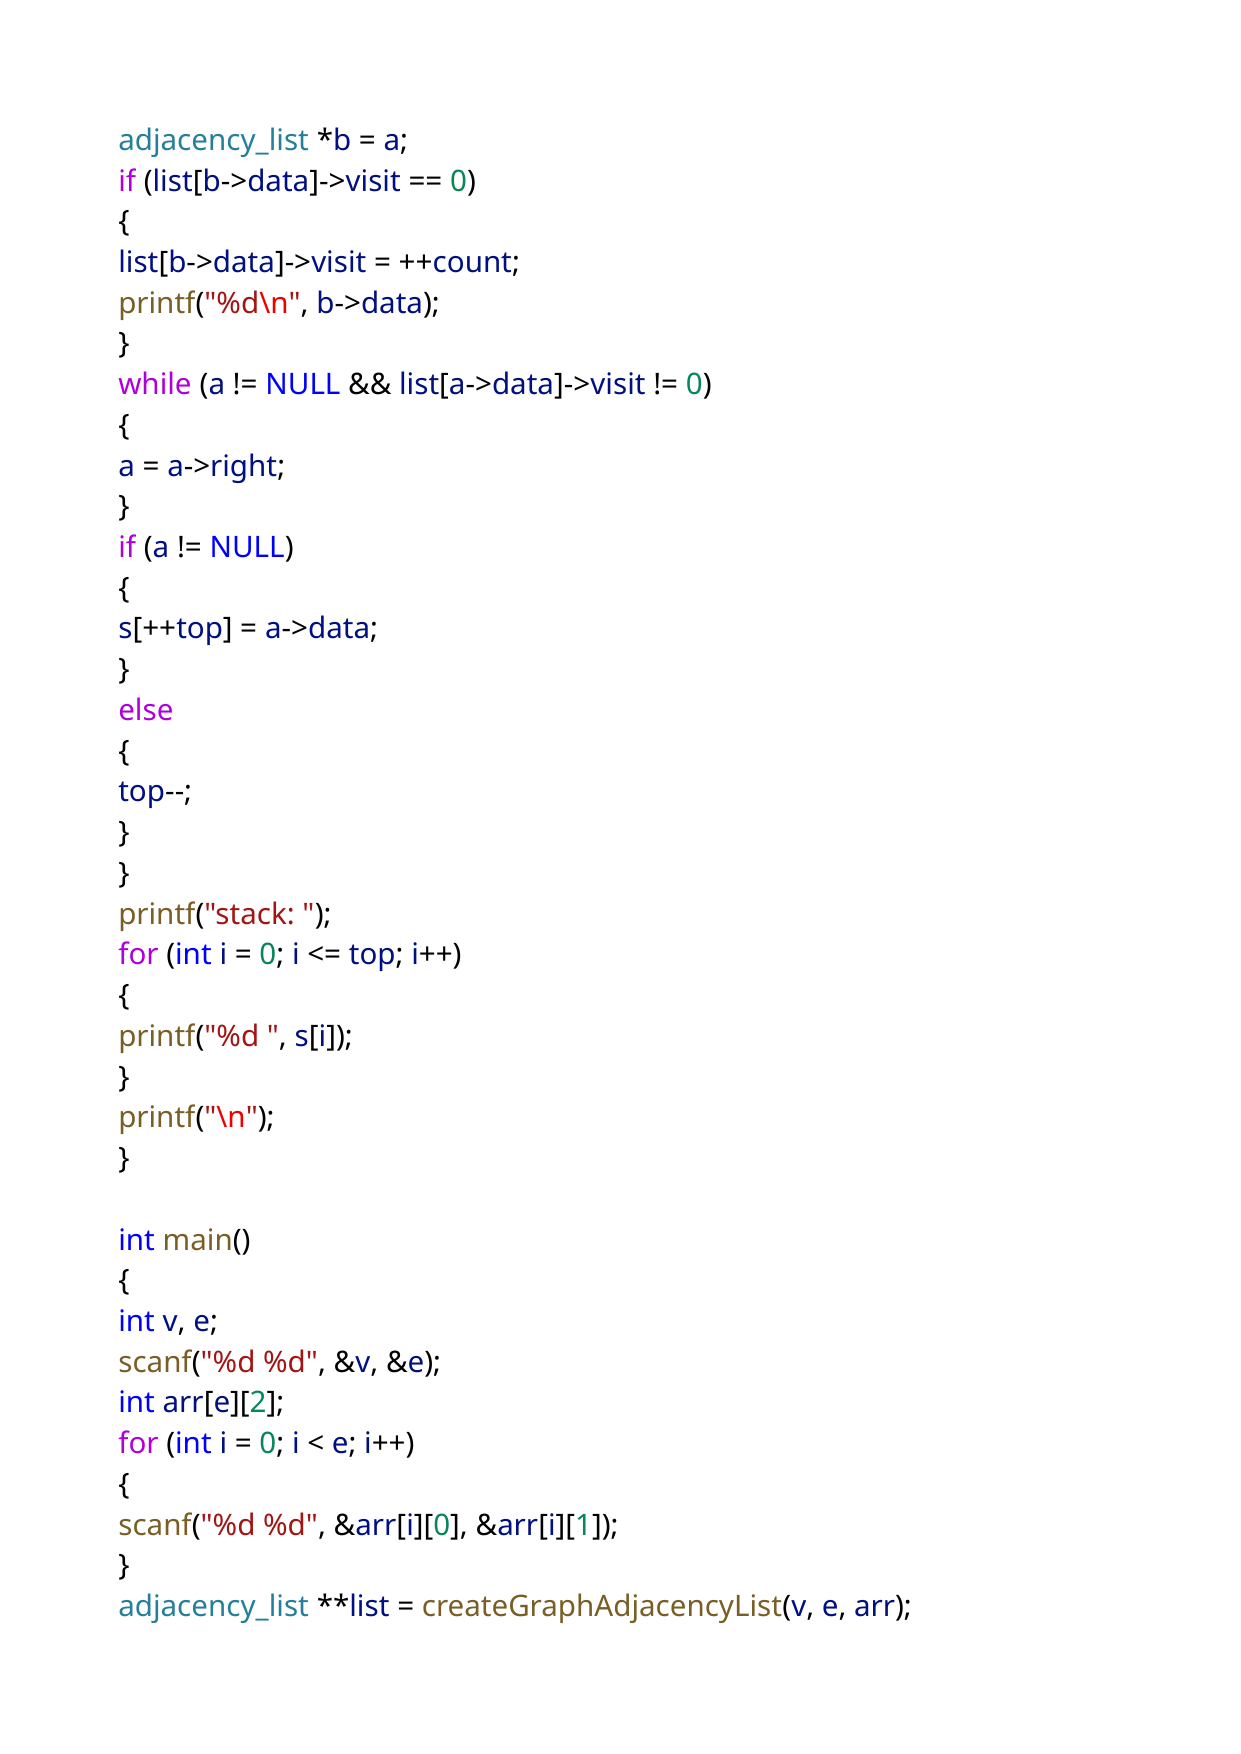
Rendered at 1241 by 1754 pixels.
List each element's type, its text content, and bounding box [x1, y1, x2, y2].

text printf("stack: "); [118, 892, 1122, 933]
text printf("\n"); [118, 1096, 1122, 1136]
text s[++top] = a->data; [118, 607, 1122, 648]
text } [118, 851, 1122, 892]
text if (a != NULL) [118, 525, 1122, 566]
text } [118, 322, 1122, 362]
text scanf("%d %d", &v, &e); [118, 1340, 1122, 1381]
text for (int i = 0; i <= top; i++) [118, 933, 1122, 973]
text } [118, 811, 1122, 851]
text { [118, 1258, 1122, 1299]
text } [118, 648, 1122, 688]
text printf("%d ", s[i]); [118, 1014, 1122, 1055]
text top--; [118, 770, 1122, 811]
text { [118, 973, 1122, 1014]
text adjacency_list *b = a; [118, 118, 1122, 159]
text for (int i = 0; i < e; i++) [118, 1421, 1122, 1462]
text } [118, 1055, 1122, 1096]
text } [118, 485, 1122, 525]
text printf("%d\n", b->data); [118, 281, 1122, 322]
text { [118, 403, 1122, 444]
text else [118, 688, 1122, 729]
text } [118, 1136, 1122, 1177]
text int main() [118, 1218, 1122, 1258]
text int arr[e][2]; [118, 1381, 1122, 1421]
text if (list[b->data]->visit == 0) [118, 159, 1122, 199]
text scanf("%d %d", &arr[i][0], &arr[i][1]); [118, 1503, 1122, 1544]
text adjacency_list **list = createGraphAdjacencyList(v, e, arr); [118, 1584, 1122, 1625]
text { [118, 566, 1122, 607]
text } [118, 1544, 1122, 1584]
text { [118, 1462, 1122, 1503]
text int v, e; [118, 1299, 1122, 1340]
text while (a != NULL && list[a->data]->visit != 0) [118, 362, 1122, 403]
text a = a->right; [118, 444, 1122, 485]
text { [118, 729, 1122, 770]
text { [118, 199, 1122, 240]
text list[b->data]->visit = ++count; [118, 240, 1122, 281]
